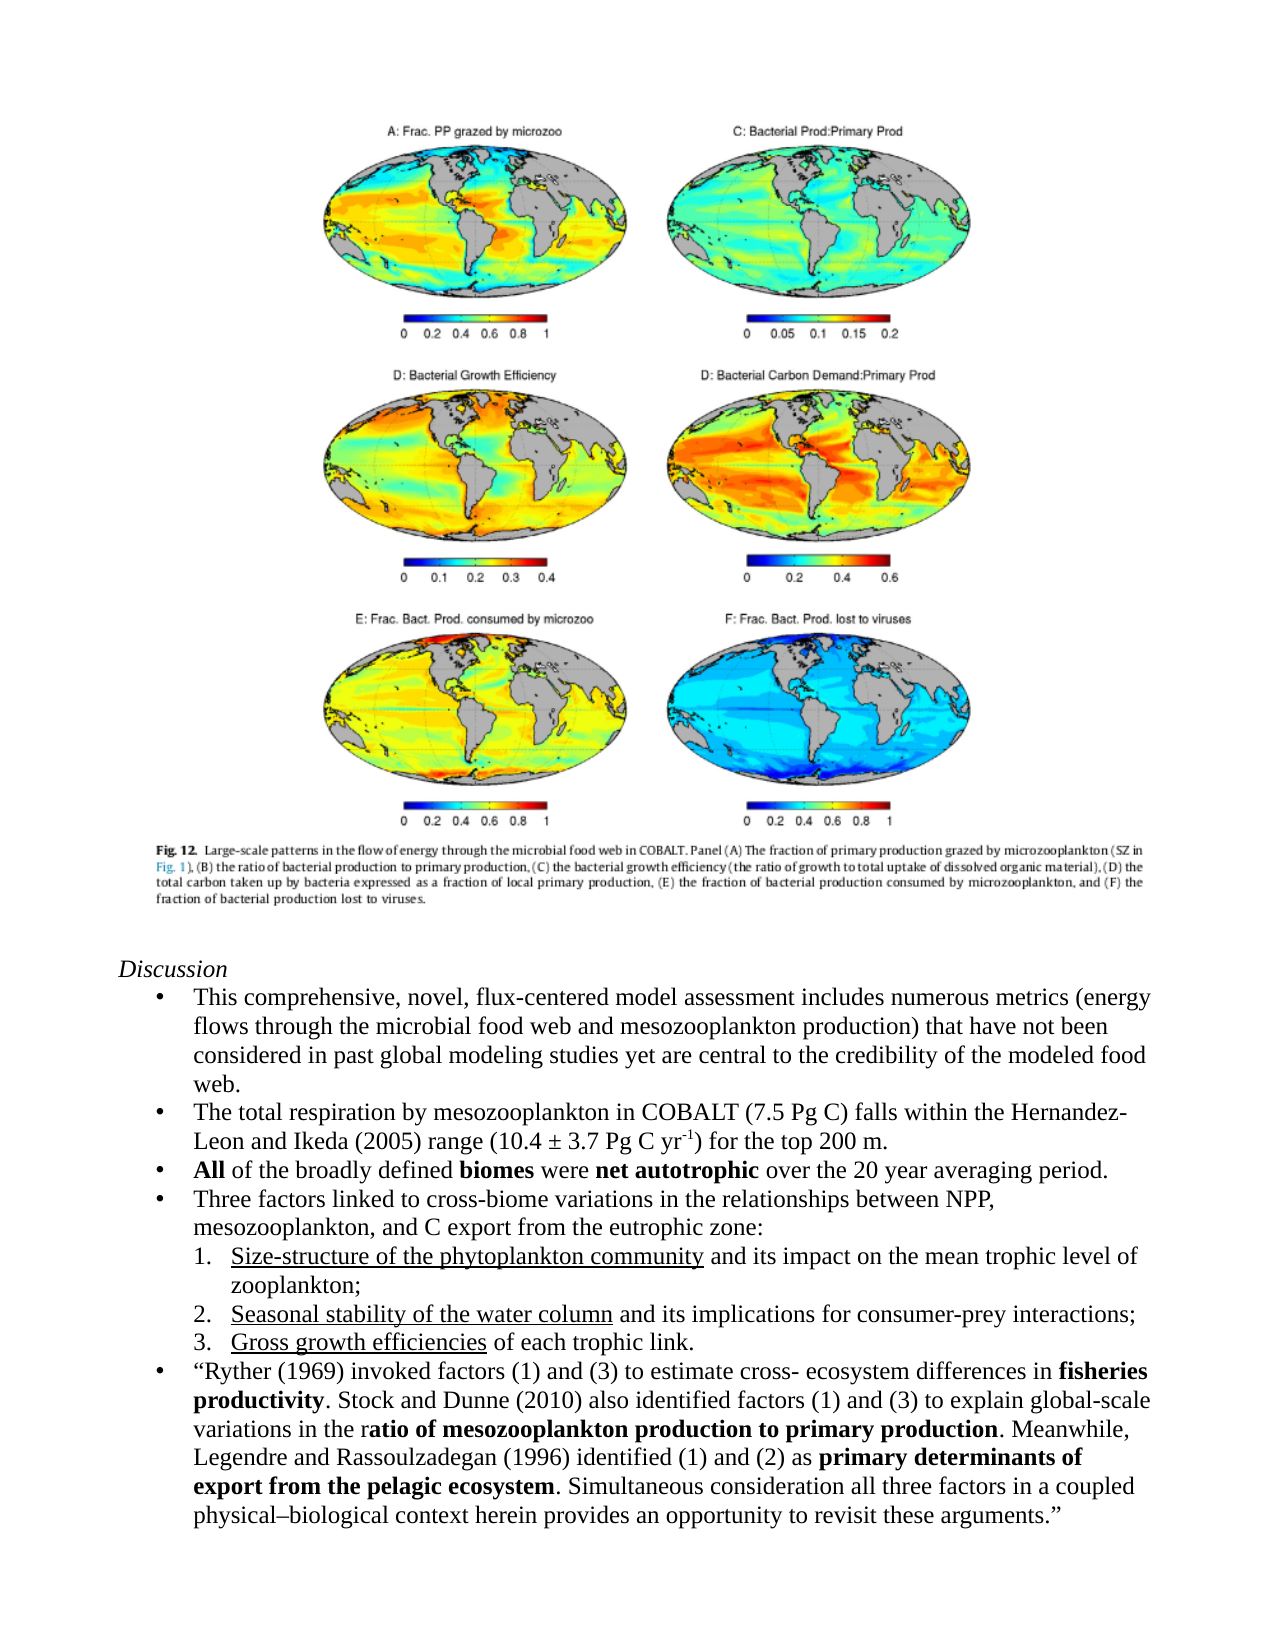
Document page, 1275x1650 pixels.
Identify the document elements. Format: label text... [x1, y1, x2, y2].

list This comprehensive, novel, flux-centered model assessment includes numerous metrics (energy flows through the microbial food web and mesozooplankton production) that have not been considered in past global modeling studies yet are central to the credibility of the modeled food web. [156, 982, 1157, 1097]
list Seasonal stability of the water column and its implications for consumer-prey interactions; [193, 1299, 1157, 1327]
list Size-structure of the phytoplankton community and its impact on the mean trophic level of zooplankton; [193, 1241, 1157, 1299]
picture [118, 118, 1157, 925]
list The total respiration by mesozooplankton in COBALT (7.5 Pg C) falls within the Hernandez-Leon and Ikeda (2005) range (10.4 ± 3.7 Pg C yr-1) for the top 200 m. [156, 1097, 1157, 1155]
list Three factors linked to cross-biome variations in the relationships between NPP, mesozooplankton, and C export from the eutrophic zone: [156, 1184, 1157, 1241]
list Gross growth efficiencies of each trophic link. [193, 1327, 1157, 1356]
list All of the broadly defined biomes were net autotrophic over the 20 year averaging period. [156, 1155, 1157, 1184]
list “Ryther (1969) invoked factors (1) and (3) to estimate cross- ecosystem differences in fisheries productivity. Stock and Dunne (2010) also identified factors (1) and (3) to explain global-scale variations in the ratio of mesozooplankton production to primary production. Meanwhile, Legendre and Rassoulzadegan (1996) identified (1) and (2) as primary determinants of export from the pelagic ecosystem. Simultaneous consideration all three factors in a coupled physical–biological context herein provides an opportunity to revisit these arguments.” [156, 1356, 1157, 1529]
text Discussion [118, 954, 1157, 982]
